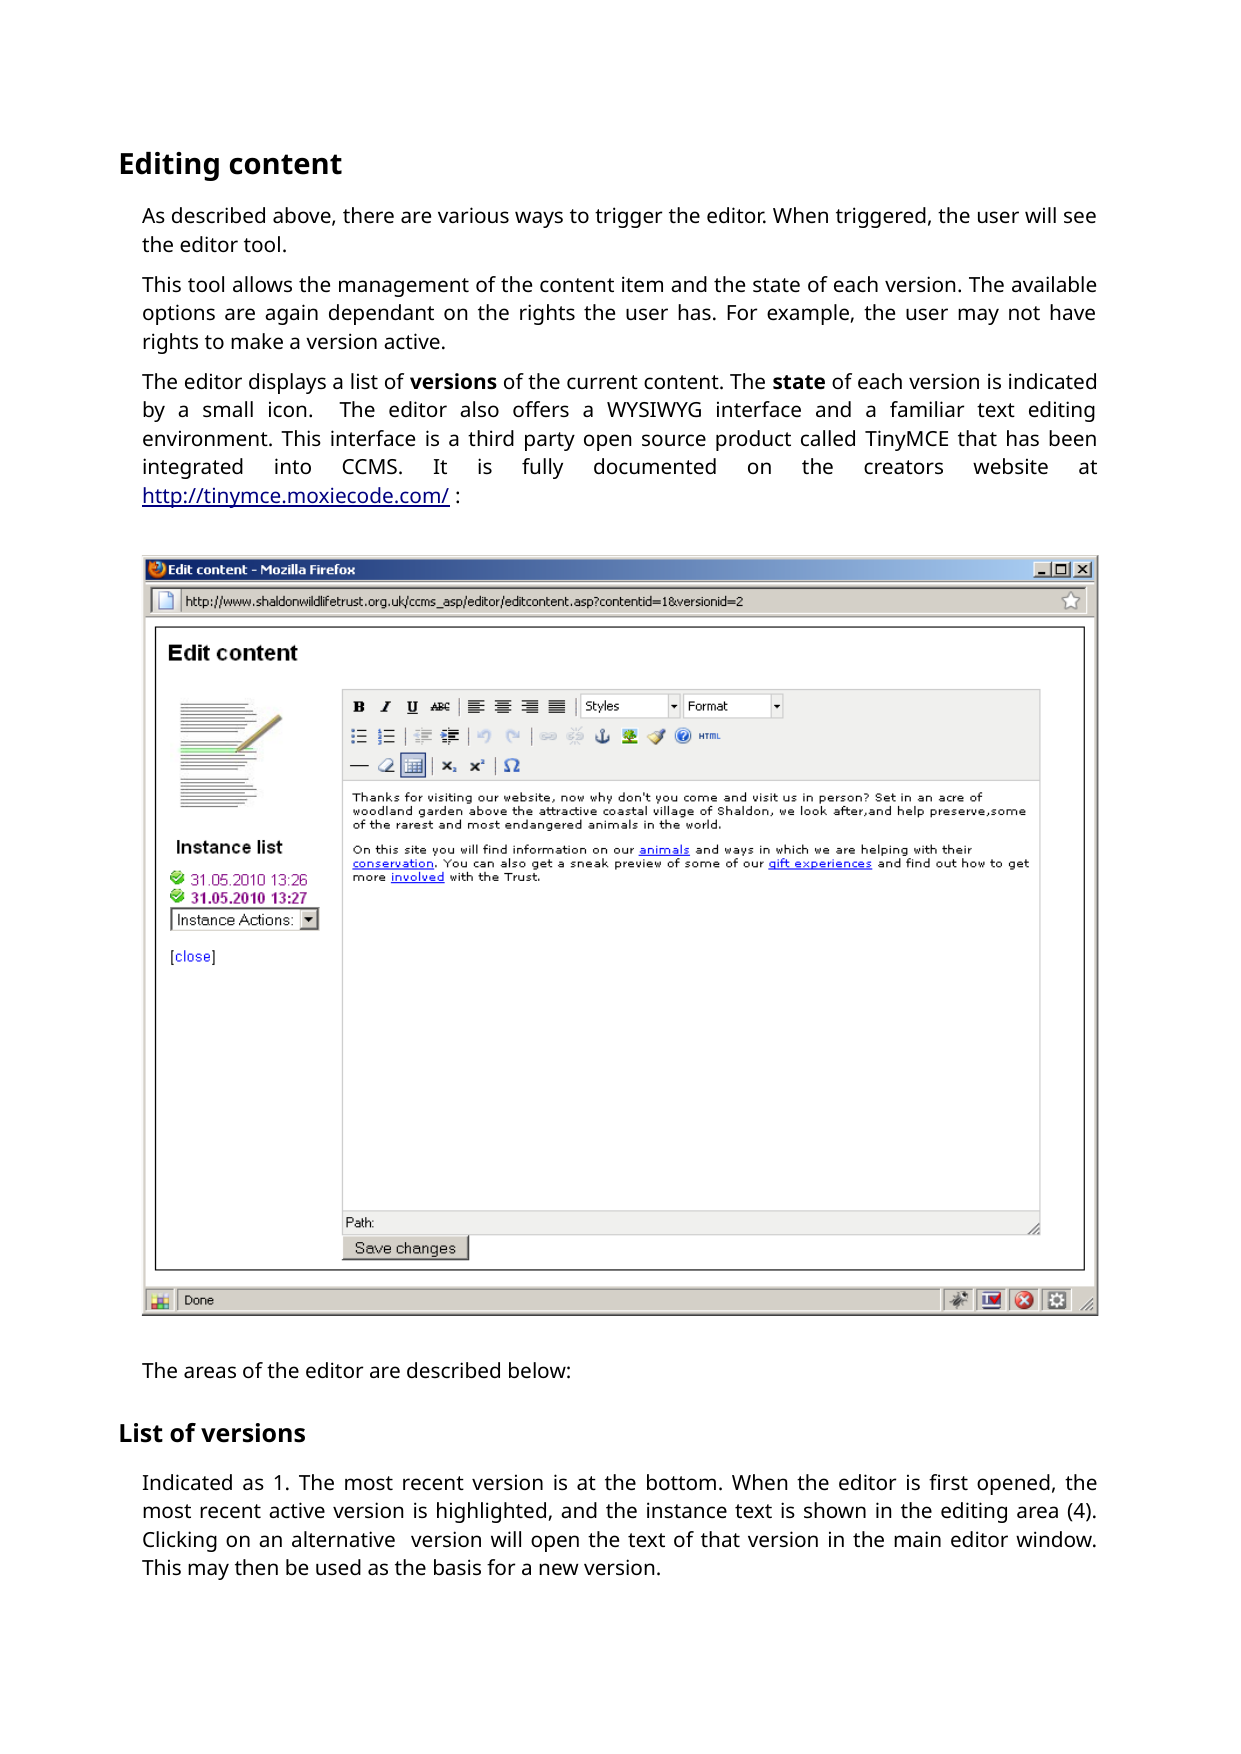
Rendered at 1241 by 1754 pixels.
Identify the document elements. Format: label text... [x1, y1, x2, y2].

picture [141, 555, 1099, 1316]
subtitle List of versions [118, 1416, 1122, 1450]
subtitle Editing content [118, 143, 1122, 183]
text Indicated as 1. The most recent version is at the bottom. When the editor is first opened, the most recent active version is highlighted, and the instance text is shown in the editing area (4). Clicking on an alternative version will open the text of that version in the main editor window. This may then be used as the basis for a new version. [142, 1468, 1098, 1582]
text As described above, there are various ways to trigger the editor. When triggered, the user will see the editor tool. [142, 201, 1098, 258]
text The editor displays a list of versions of the current content. The state of each version is indicated by a small icon. The editor also offers a WYSIWYG interface and a familiar text editing environment. This interface is a third party open source product called TinyMCE that has been integrated into CCMS. It is fully documented on the creators website at http://tinymce.moxiecode.com/ : [142, 367, 1098, 509]
text The areas of the editor are described below: [142, 1356, 1098, 1385]
text This tool allows the management of the content item and the state of each version. The available options are again dependant on the rights the user has. For example, the user may not have rights to make a version active. [142, 270, 1098, 355]
